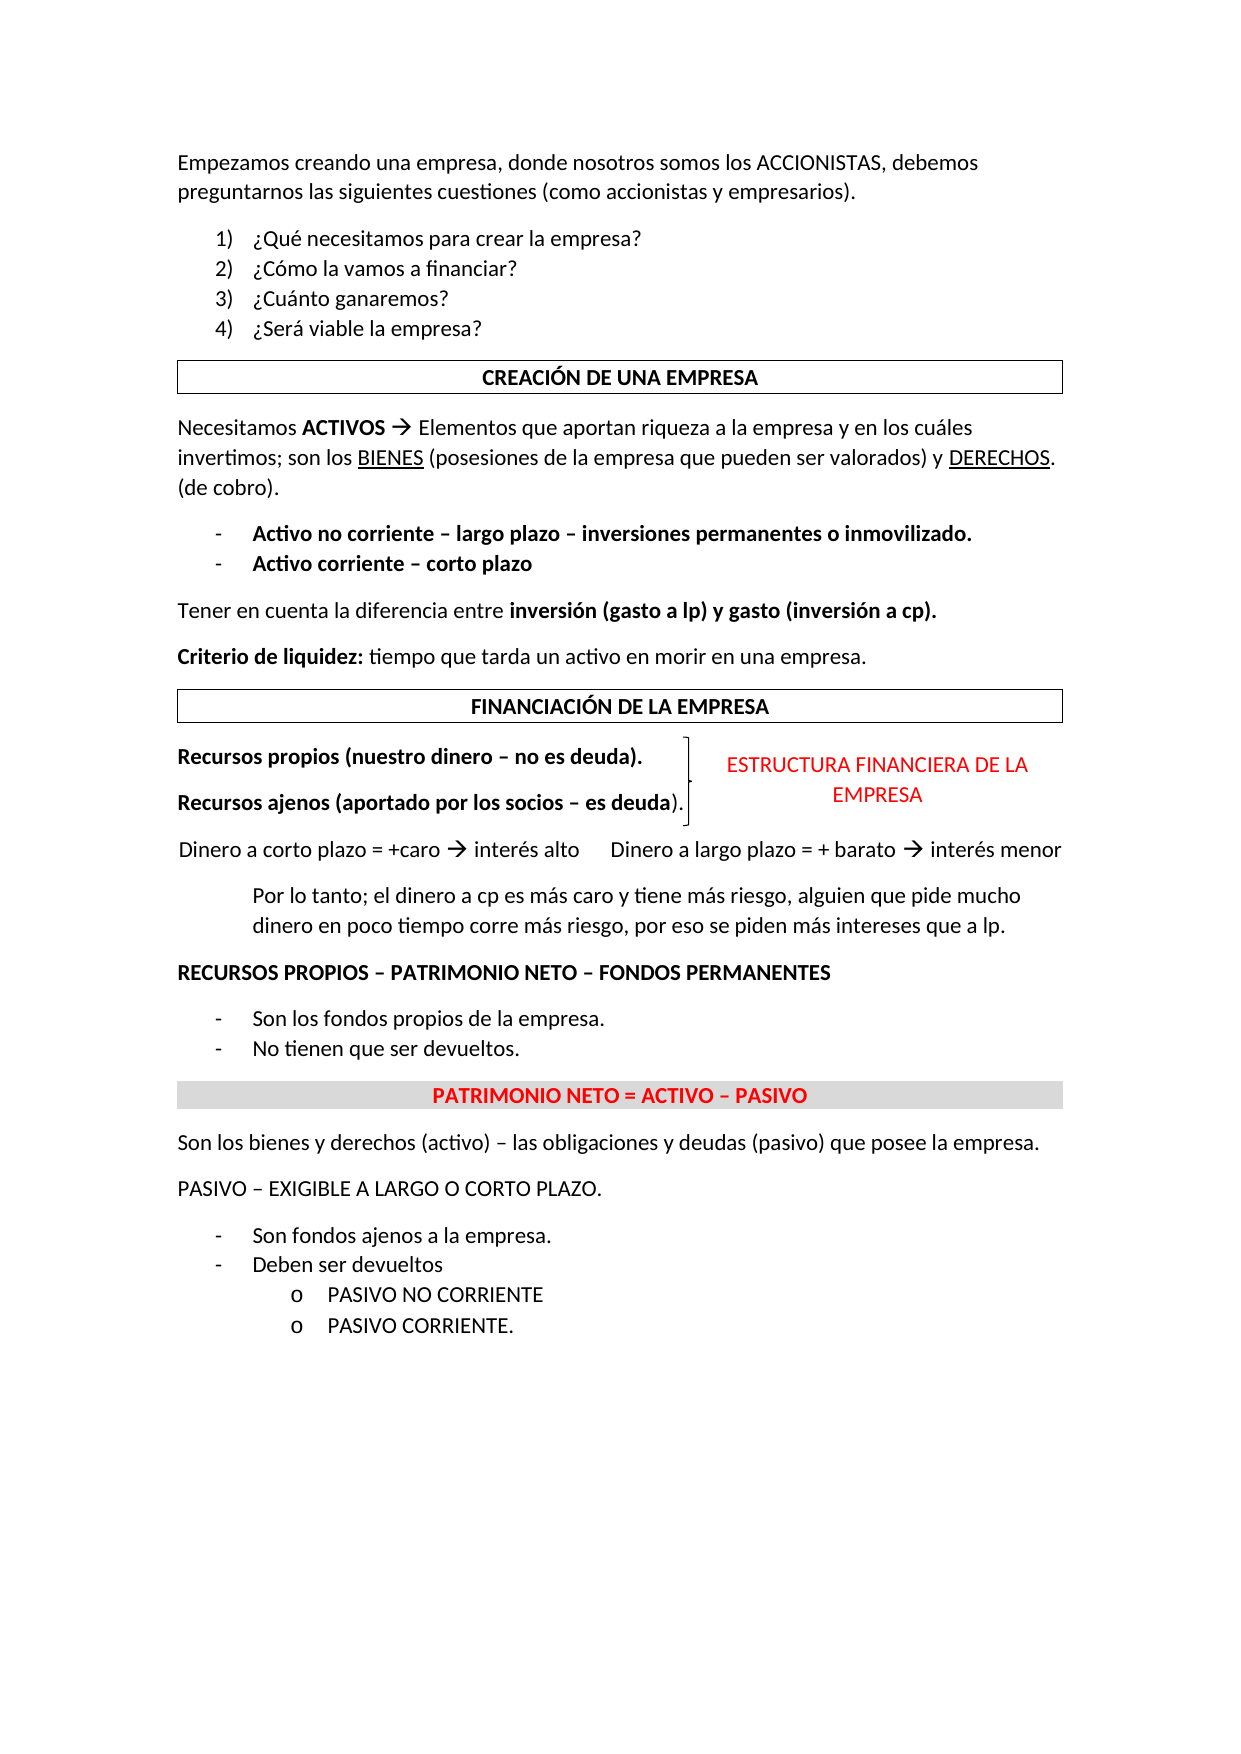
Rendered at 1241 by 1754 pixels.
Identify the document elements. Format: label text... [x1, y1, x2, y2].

text Necesitamos ACTIVOS  Elementos que aportan riqueza a la empresa y en los cuáles invertimos; son los BIENES (posesiones de la empresa que pueden ser valorados) y DERECHOS. (de cobro). [177, 413, 1063, 501]
text Tener en cuenta la diferencia entre inversión (gasto a lp) y gasto (inversión a cp). [177, 596, 1063, 624]
text Recursos ajenos (aportado por los socios – es deuda). [177, 788, 688, 816]
list No tienen que ser devueltos. [215, 1034, 1063, 1062]
text Empezamos creando una empresa, donde nosotros somos los ACCIONISTAS, debemos preguntarnos las siguientes cuestiones (como accionistas y empresarios). [177, 148, 1063, 206]
list ¿Cuánto ganaremos? [215, 284, 1063, 312]
list Activo no corriente – largo plazo – inversiones permanentes o inmovilizado. [215, 519, 1063, 547]
text RECURSOS PROPIOS – PATRIMONIO NETO – FONDOS PERMANENTES [177, 958, 1063, 986]
text PASIVO – EXIGIBLE A LARGO O CORTO PLAZO. [177, 1174, 1063, 1202]
text CREACIÓN DE UNA EMPRESA [178, 361, 1062, 393]
text ESTRUCTURA FINANCIERA DE LA EMPRESA [707, 750, 1048, 808]
list Activo corriente – corto plazo [215, 549, 1063, 577]
text Criterio de liquidez: tiempo que tarda un activo en morir en una empresa. [177, 642, 1063, 671]
list Son fondos ajenos a la empresa. [215, 1221, 1063, 1249]
list ¿Cómo la vamos a financiar? [215, 254, 1063, 282]
list Por lo tanto; el dinero a cp es más caro y tiene más riesgo, alguien que pide mucho dinero en poco tiempo corre más riesgo, por eso se piden más intereses que a lp. [252, 882, 1063, 939]
text FINANCIACIÓN DE LA EMPRESA [178, 690, 1062, 722]
text Son los bienes y derechos (activo) – las obligaciones y deudas (pasivo) que posee la empresa. [177, 1128, 1063, 1156]
text Dinero a corto plazo = +caro  interés alto Dinero a largo plazo = + barato  interés menor [177, 835, 1063, 863]
list Deben ser devueltos [215, 1251, 1063, 1279]
list PASIVO NO CORRIENTE [290, 1281, 1063, 1310]
list PASIVO CORRIENTE. [290, 1312, 1063, 1341]
text Recursos propios (nuestro dinero – no es deuda). [177, 742, 688, 770]
list ¿Será viable la empresa? [215, 314, 1063, 342]
text [690, 742, 1063, 840]
list Son los fondos propios de la empresa. [215, 1004, 1063, 1033]
list ¿Qué necesitamos para crear la empresa? [215, 224, 1063, 252]
text PATRIMONIO NETO = ACTIVO – PASIVO [177, 1081, 1063, 1109]
